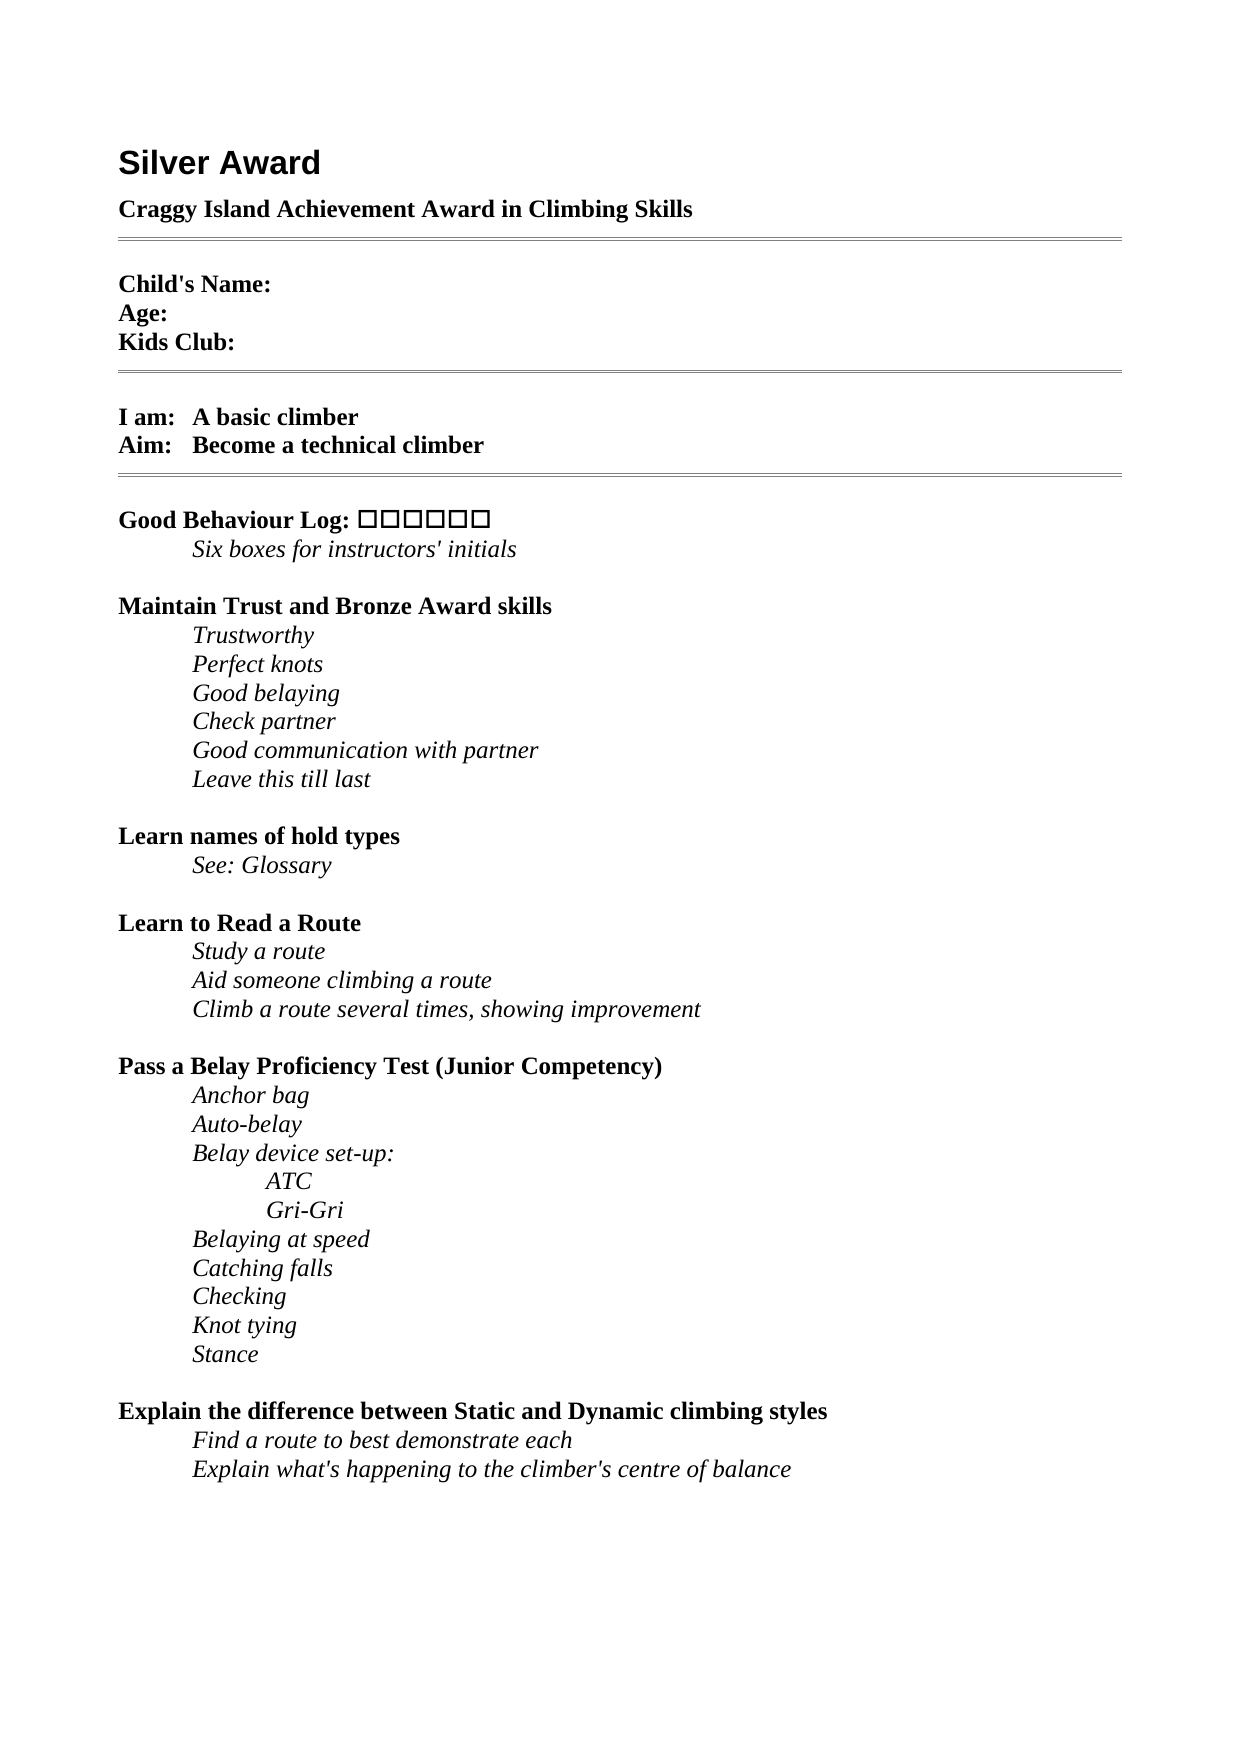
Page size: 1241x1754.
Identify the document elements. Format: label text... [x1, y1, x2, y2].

text Good belaying [192, 678, 1122, 706]
text Anchor bag [192, 1080, 1122, 1109]
subtitle Silver Award [118, 143, 1122, 182]
text Learn names of hold types [118, 821, 1122, 850]
text I am: A basic climber [118, 402, 1122, 430]
text Perfect knots [192, 649, 1122, 678]
text Stance [192, 1339, 1122, 1368]
text Six boxes for instructors' initials [192, 534, 1122, 563]
text Climb a route several times, showing improvement [192, 994, 1122, 1023]
text Explain the difference between Static and Dynamic climbing styles [118, 1396, 1122, 1425]
text Good communication with partner [192, 735, 1122, 764]
text ATC [266, 1166, 1122, 1195]
text Good Behaviour Log:  [118, 505, 1122, 534]
text Pass a Belay Proficiency Test (Junior Competency) [118, 1051, 1122, 1080]
text Auto-belay [192, 1109, 1122, 1138]
text Catching falls [192, 1253, 1122, 1281]
text Check partner [192, 706, 1122, 735]
text Age: [118, 298, 1122, 327]
text See: Glossary [192, 850, 1122, 879]
text Child's Name: [118, 269, 1122, 298]
text Checking [192, 1281, 1122, 1310]
text Find a route to best demonstrate each [192, 1425, 1122, 1454]
text Knot tying [192, 1310, 1122, 1339]
text Craggy Island Achievement Award in Climbing Skills [118, 194, 1122, 223]
text Kids Club: [118, 327, 1122, 355]
text Learn to Read a Route [118, 908, 1122, 936]
text Trustworthy [192, 620, 1122, 649]
text Aid someone climbing a route [192, 965, 1122, 994]
text Belay device set-up: [192, 1138, 1122, 1166]
text Belaying at speed [192, 1224, 1122, 1253]
text Study a route [192, 936, 1122, 965]
text Aim: Become a technical climber [118, 430, 1122, 459]
text Leave this till last [192, 764, 1122, 793]
text Maintain Trust and Bronze Award skills [118, 591, 1122, 620]
text Explain what's happening to the climber's centre of balance [192, 1454, 1122, 1483]
text Gri-Gri [266, 1195, 1122, 1224]
